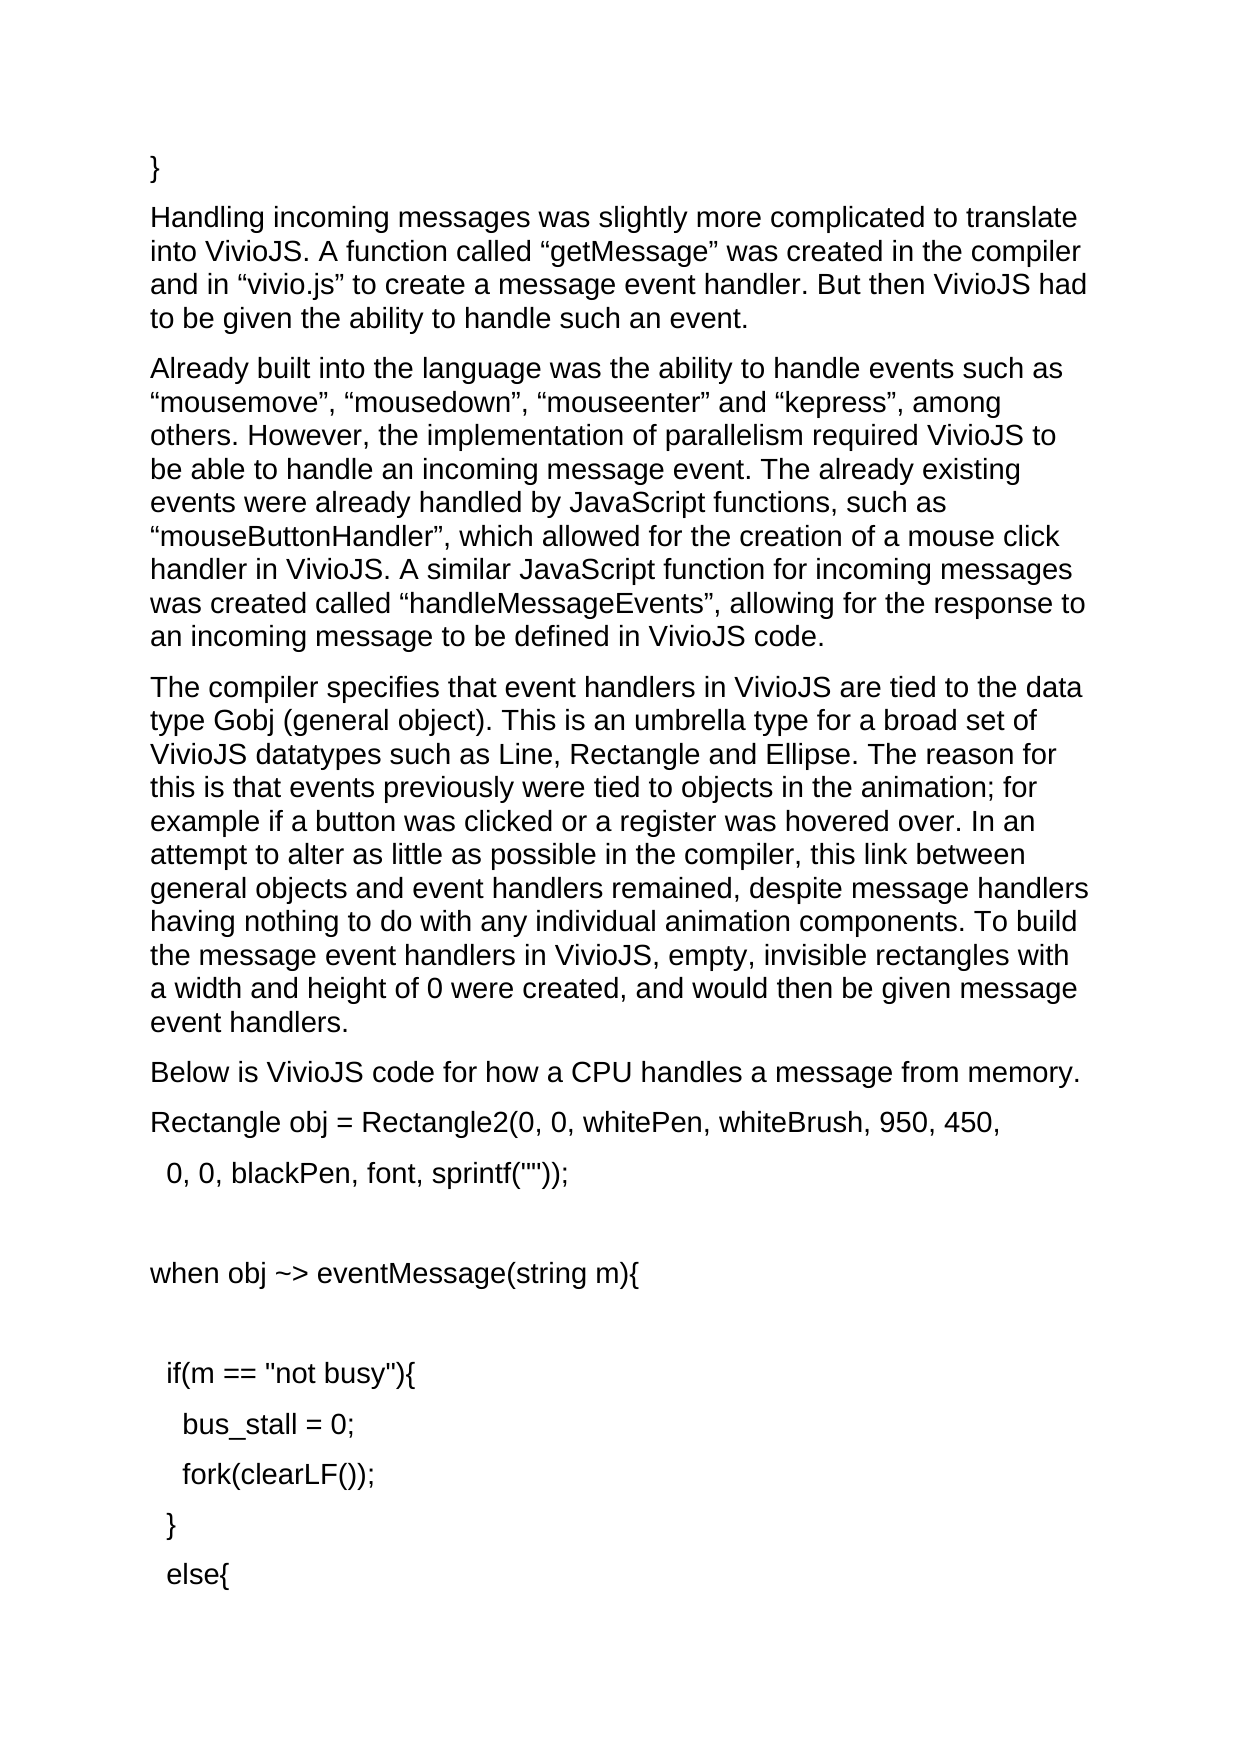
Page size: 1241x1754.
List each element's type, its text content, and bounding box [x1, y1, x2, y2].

text fork(clearLF()); [150, 1457, 1090, 1490]
text The compiler specifies that event handlers in VivioJS are tied to the data type Gobj (general object). This is an umbrella type for a broad set of VivioJS datatypes such as Line, Rectangle and Ellipse. The reason for this is that events previously were tied to objects in the animation; for example if a button was clicked or a register was hovered over. In an attempt to alter as little as possible in the compiler, this link between general objects and event handlers remained, despite message handlers having nothing to do with any individual animation components. To build the message event handlers in VivioJS, empty, invisible rectangles with a width and height of 0 were created, and would then be given message event handlers. [150, 669, 1090, 1038]
text } [150, 150, 1090, 183]
text bus_stall = 0; [150, 1407, 1090, 1440]
text Already built into the language was the ability to handle events such as “mousemove”, “mousedown”, “mouseenter” and “kepress”, among others. However, the implementation of parallelism required VivioJS to be able to handle an incoming message event. The already existing events were already handled by JavaScript functions, such as “mouseButtonHandler”, which allowed for the creation of a mouse click handler in VivioJS. A similar JavaScript function for incoming messages was created called “handleMessageEvents”, allowing for the response to an incoming message to be defined in VivioJS code. [150, 351, 1090, 653]
text } [150, 1507, 1090, 1541]
text when obj ~> eventMessage(string m){ [150, 1256, 1090, 1289]
text if(m == "not busy"){ [150, 1356, 1090, 1390]
text Below is VivioJS code for how a CPU handles a message from memory. [150, 1055, 1090, 1089]
text Rectangle obj = Rectangle2(0, 0, whitePen, whiteBrush, 950, 450, [150, 1105, 1090, 1139]
text 0, 0, blackPen, font, sprintf("")); [150, 1156, 1090, 1189]
text Handling incoming messages was slightly more complicated to translate into VivioJS. A function called “getMessage” was created in the compiler and in “vivio.js” to create a message event handler. But then VivioJS had to be given the ability to handle such an event. [150, 200, 1090, 334]
text else{ [150, 1557, 1090, 1591]
